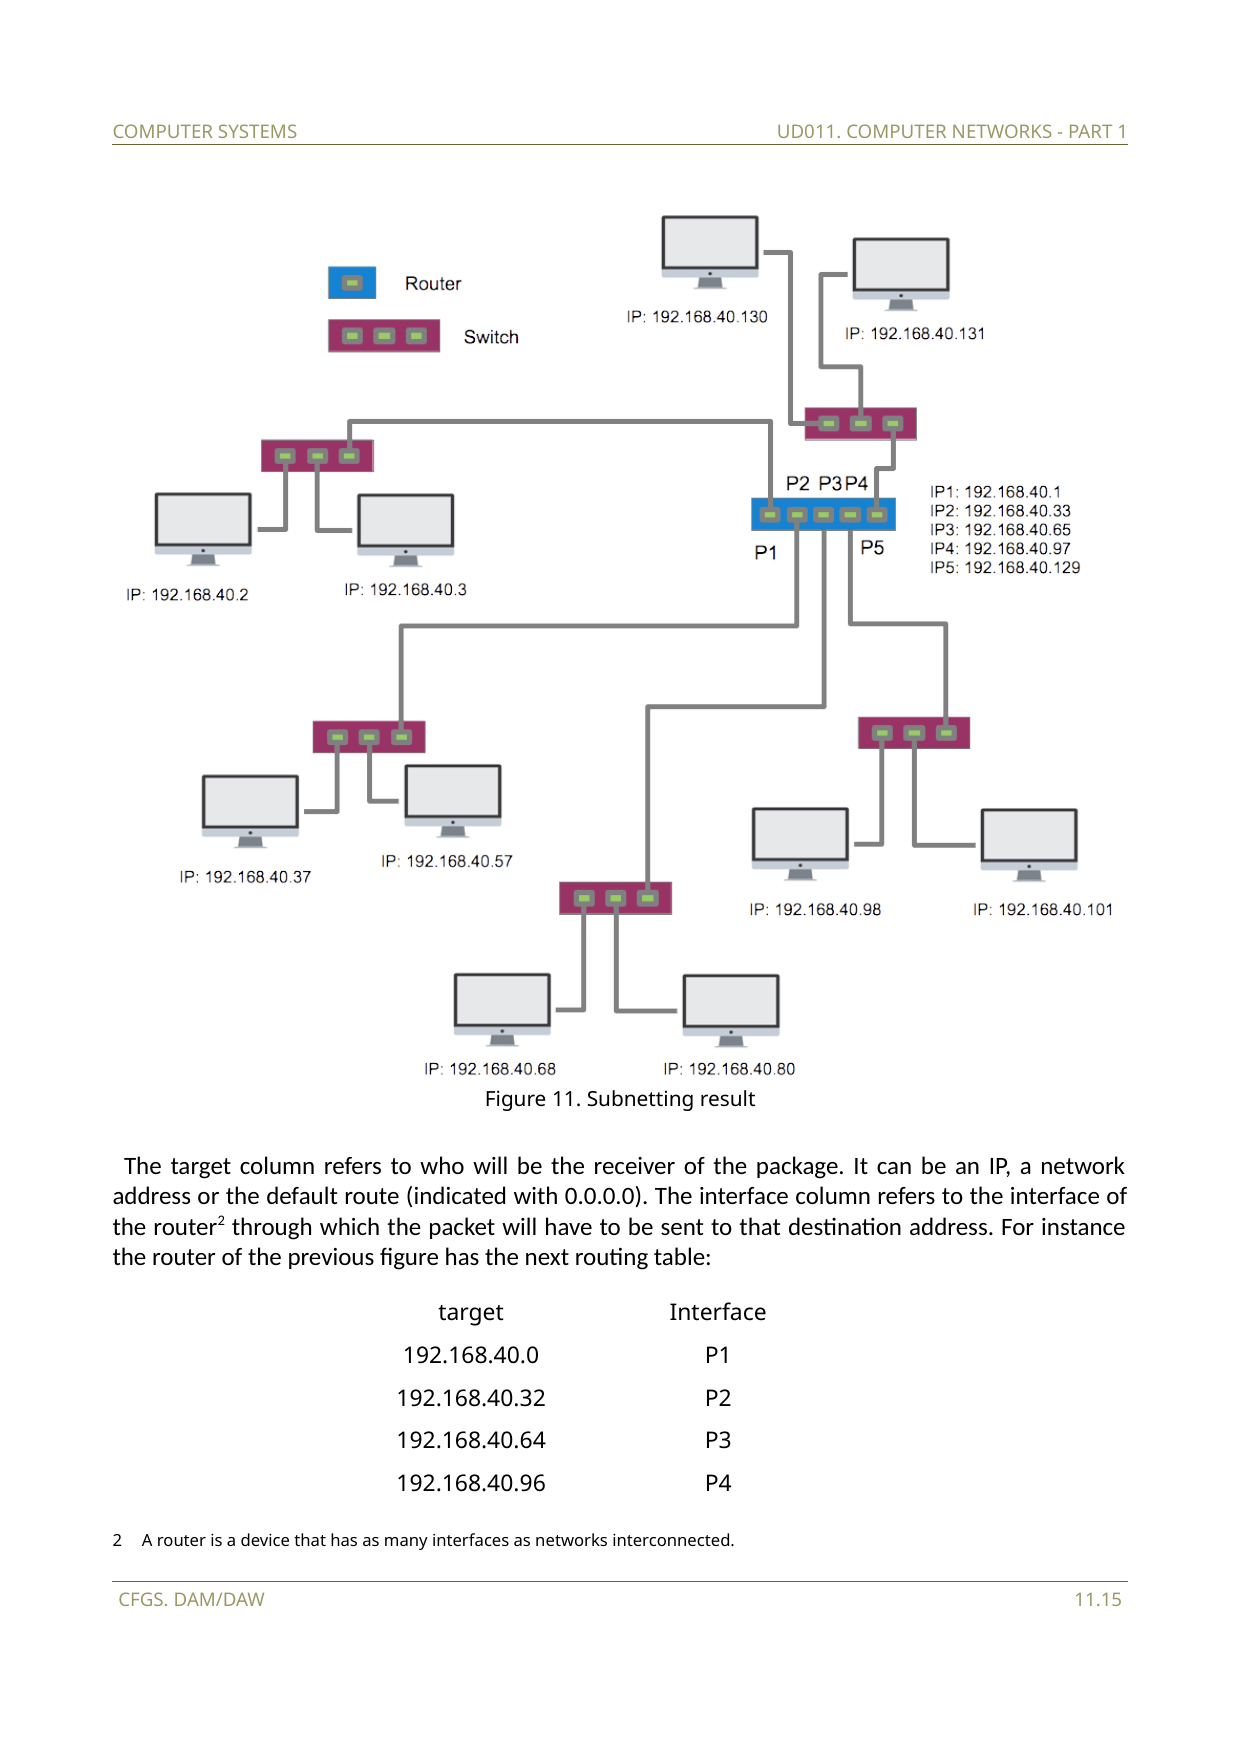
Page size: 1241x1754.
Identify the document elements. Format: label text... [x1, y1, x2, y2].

table_header target [348, 1290, 594, 1333]
table_cell 192.168.40.32 [348, 1376, 594, 1418]
table_cell P3 [594, 1419, 842, 1461]
table_cell P4 [594, 1461, 842, 1504]
picture [112, 210, 1128, 1085]
table_cell P2 [594, 1376, 842, 1418]
text A router is a device that has as many interfaces as networks interconnected. [112, 1528, 1128, 1551]
table_cell 192.168.40.0 [348, 1333, 594, 1376]
text The target column refers to who will be the receiver of the package. It can be an IP, a network address or the default route (indicated with 0.0.0.0). The interface column refers to the interface of the router through which the packet will have to be sent to that destination address. For instance the router of the previous figure has the next routing table: [112, 1150, 1128, 1272]
text Figure 11. Subnetting result [112, 1085, 1128, 1113]
table_cell P1 [594, 1333, 842, 1376]
table_cell 192.168.40.64 [348, 1419, 594, 1461]
table_cell 192.168.40.96 [348, 1461, 594, 1504]
table_header Interface [594, 1290, 842, 1333]
